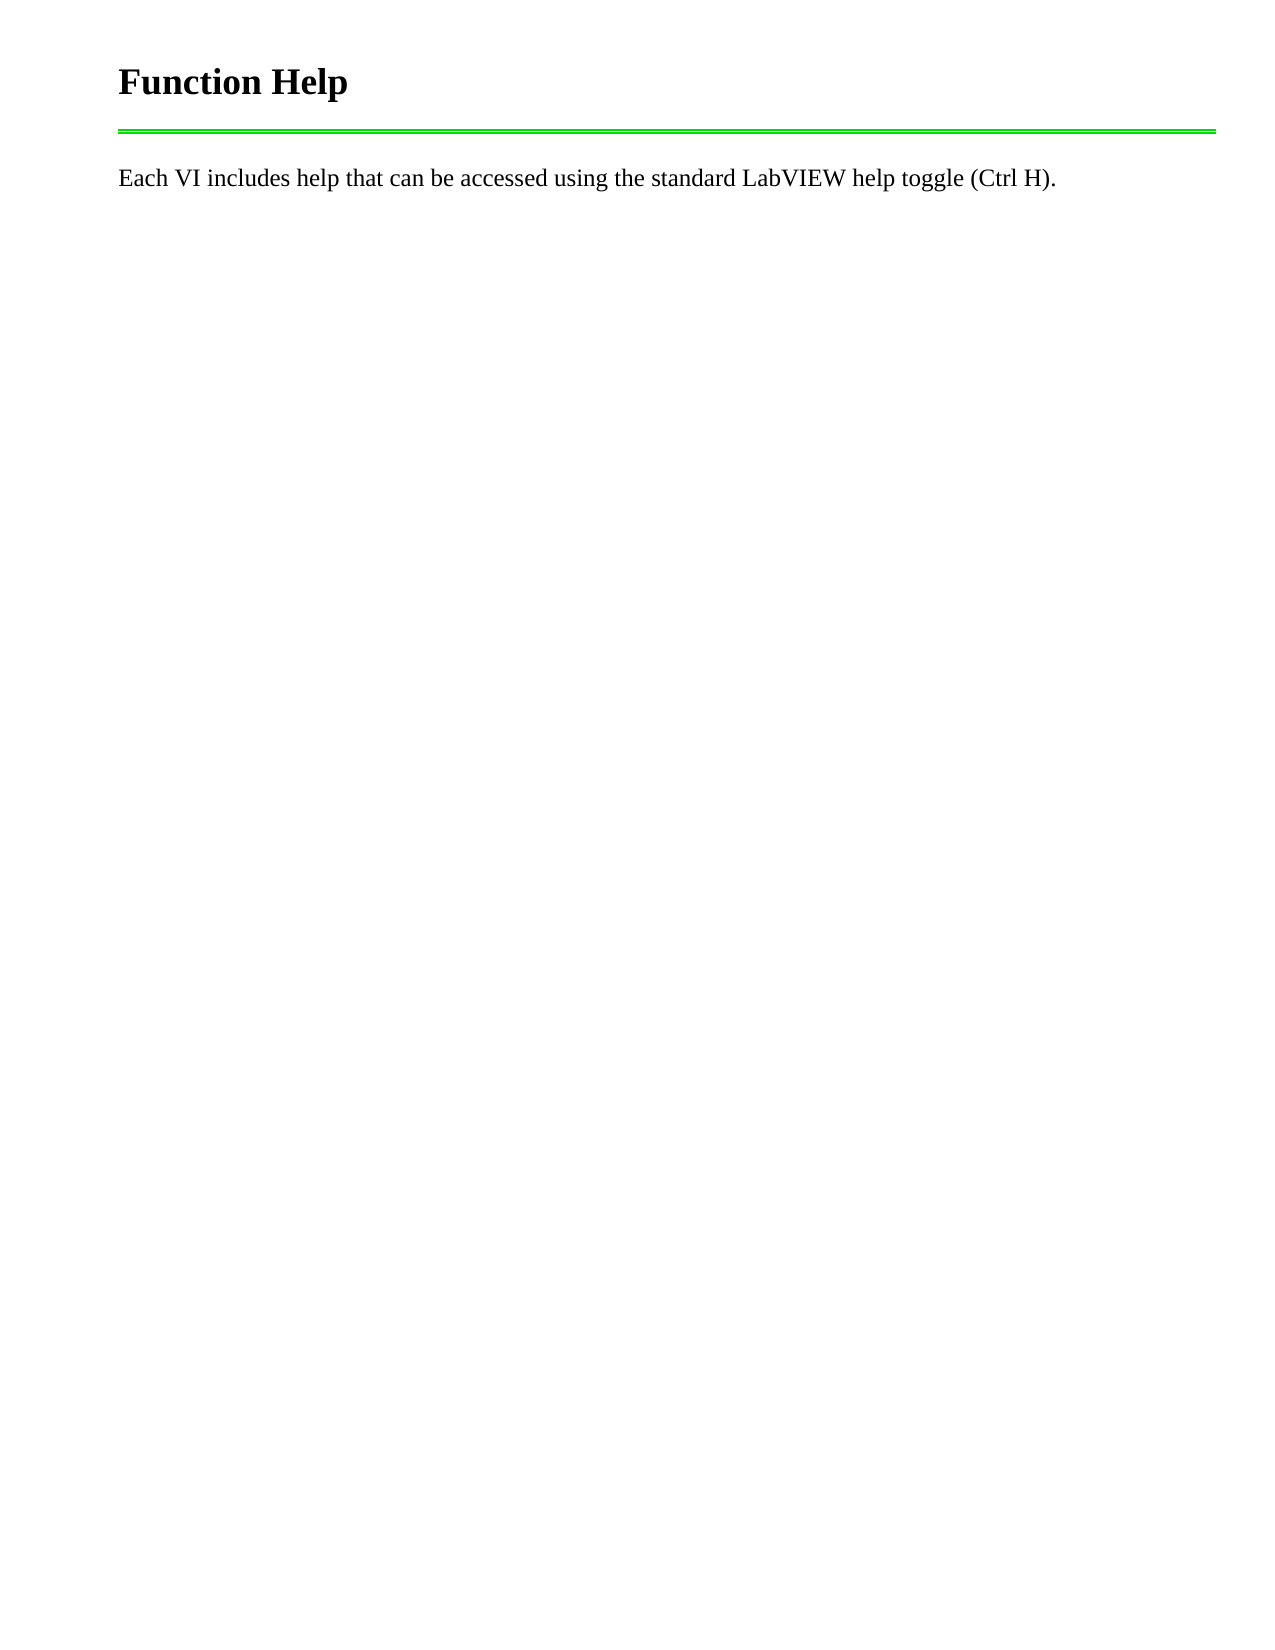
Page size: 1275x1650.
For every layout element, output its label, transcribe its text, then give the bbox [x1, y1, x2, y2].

subtitle Function Help [118, 59, 1216, 102]
text Each VI includes help that can be accessed using the standard LabVIEW help toggle (Ctrl H). [118, 163, 1216, 192]
